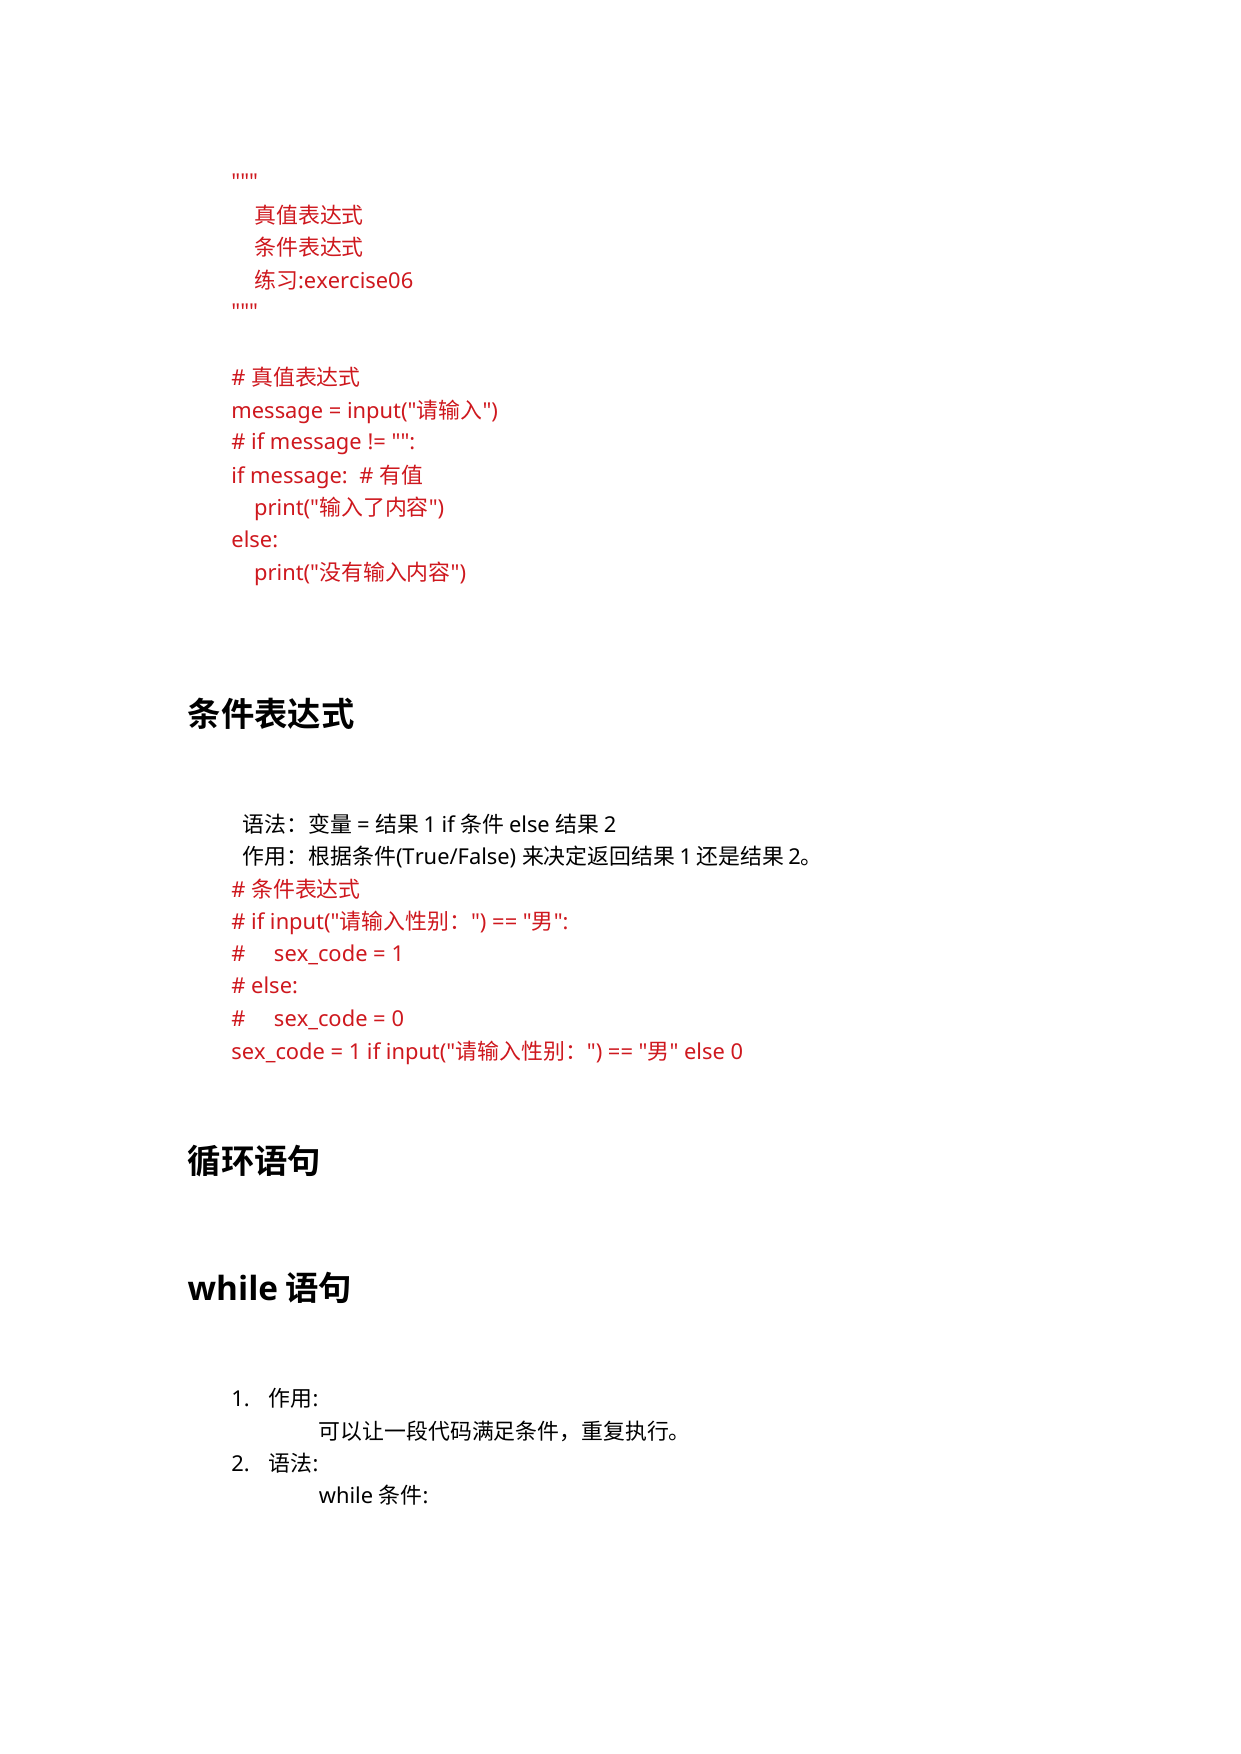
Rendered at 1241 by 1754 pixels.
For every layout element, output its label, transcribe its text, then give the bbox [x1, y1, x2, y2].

text message = input("请输入") [187, 392, 1053, 425]
text 作用：根据条件(True/False) 来决定返回结果1还是结果2。 [187, 839, 1053, 872]
text # sex_code = 0 [187, 1002, 1053, 1034]
text 条件表达式 [187, 230, 1053, 262]
text # sex_code = 1 [187, 937, 1053, 969]
subtitle 条件表达式 [187, 679, 1053, 744]
text 可以让一段代码满足条件，重复执行。 [312, 1413, 1053, 1446]
text else: [187, 522, 1053, 555]
text if message: # 有值 [187, 457, 1053, 490]
subtitle while语句 [187, 1253, 1053, 1318]
text 练习:exercise06 [187, 262, 1053, 295]
text while 条件: [275, 1478, 1053, 1511]
text """ [187, 165, 1053, 197]
text # if message != "": [187, 425, 1053, 457]
text """ [187, 295, 1053, 327]
text # else: [187, 969, 1053, 1002]
list 作用: [231, 1381, 1053, 1413]
text # 真值表达式 [187, 360, 1053, 392]
text sex_code = 1 if input("请输入性别：") == "男" else 0 [187, 1034, 1053, 1067]
list 语法: [231, 1446, 1053, 1478]
text # if input("请输入性别：") == "男": [187, 904, 1053, 937]
subtitle 循环语句 [187, 1126, 1053, 1191]
text 真值表达式 [187, 197, 1053, 230]
text print("没有输入内容") [187, 555, 1053, 587]
text # 条件表达式 [187, 872, 1053, 904]
text 语法：变量 = 结果1 if 条件 else 结果2 [187, 807, 1053, 839]
text print("输入了内容") [187, 490, 1053, 522]
